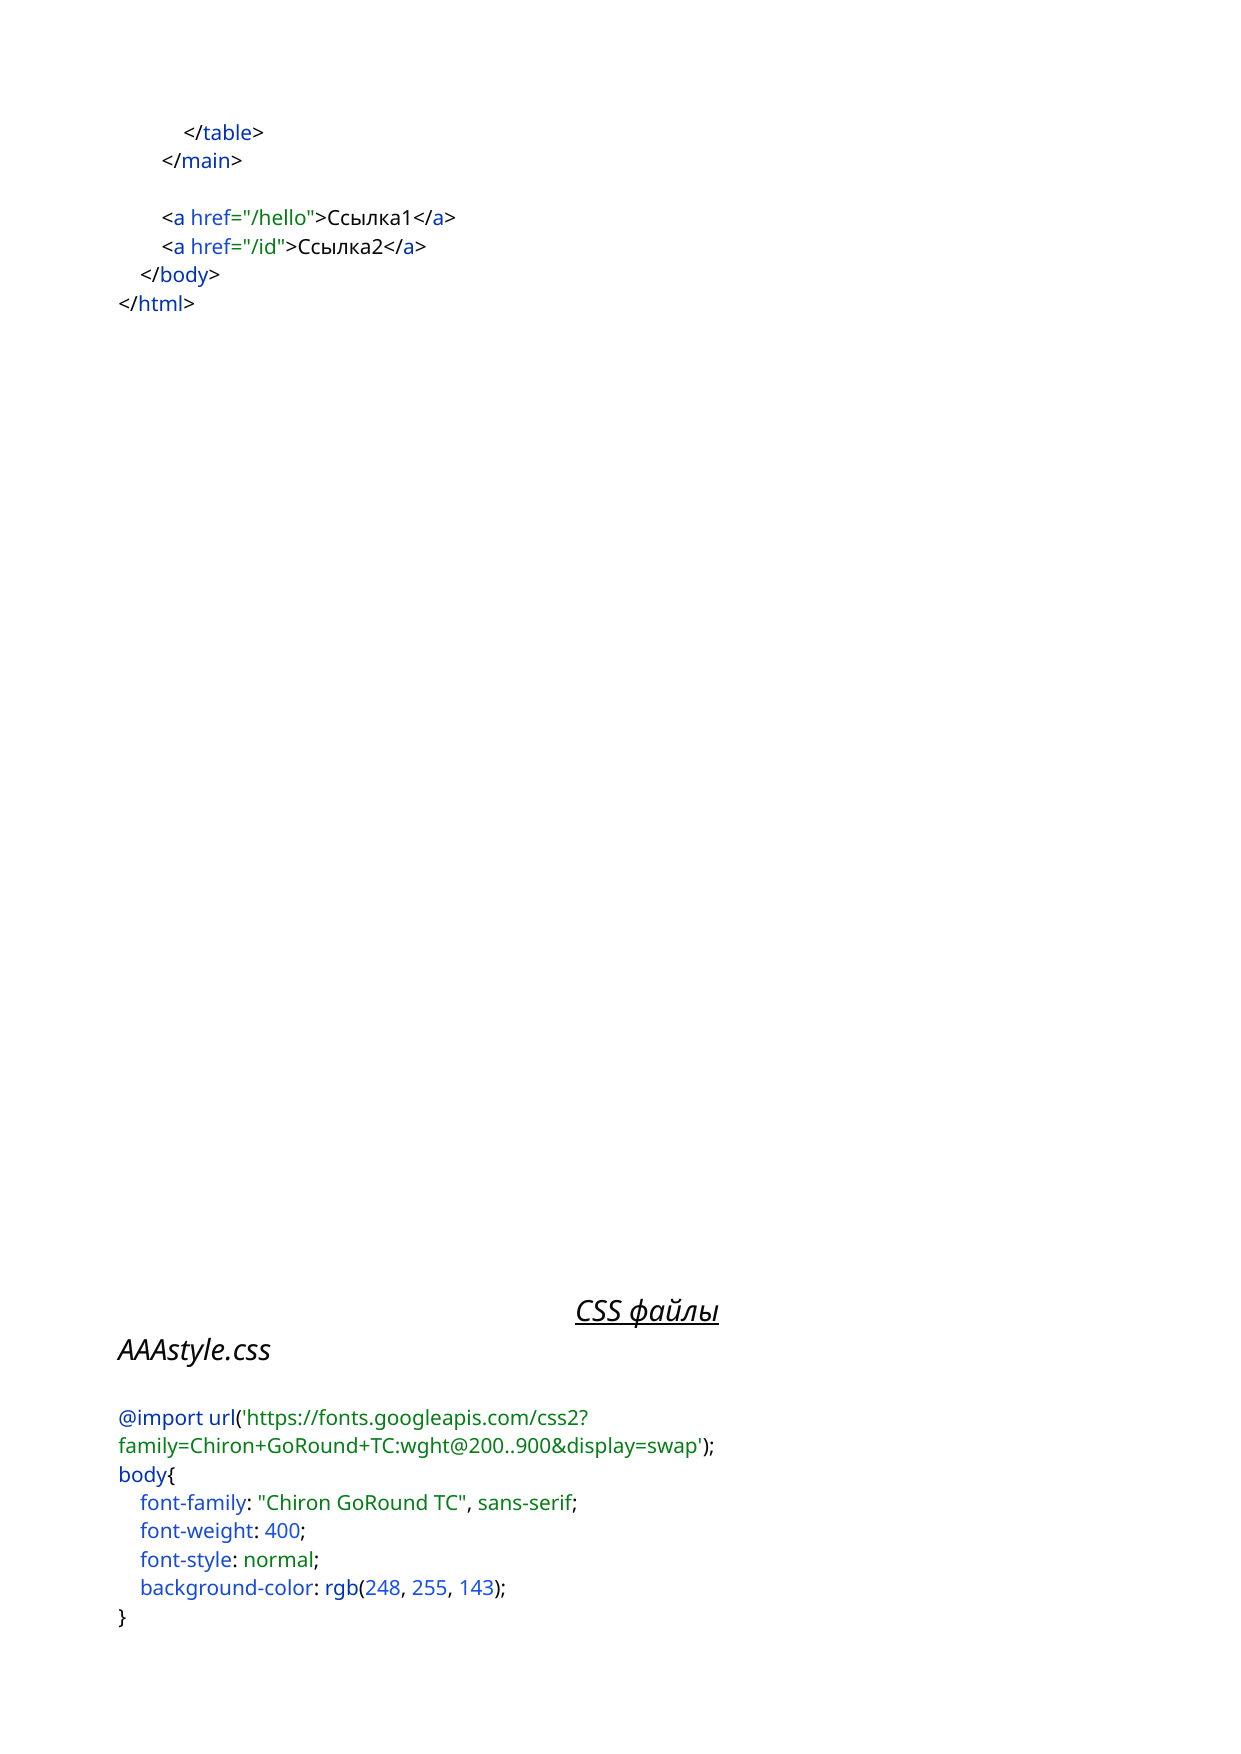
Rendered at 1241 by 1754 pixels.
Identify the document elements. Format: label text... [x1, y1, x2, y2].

text AAAstyle.css [118, 1329, 1176, 1369]
text @import url('https://fonts.googleapis.com/css2?family=Chiron+GoRound+TC:wght@200..900&display=swap'); body{ font-family: "Chiron GoRound TC", sans-serif; font-weight: 400; font-style: normal; background-color: rgb(248, 255, 143); } [118, 1403, 1176, 1630]
text </table> </main> <a href="/hello">Ссылка1</a> <a href="/id">Ссылка2</a> </body> </html> [118, 118, 1176, 317]
text CSS файлы [118, 1290, 1176, 1329]
